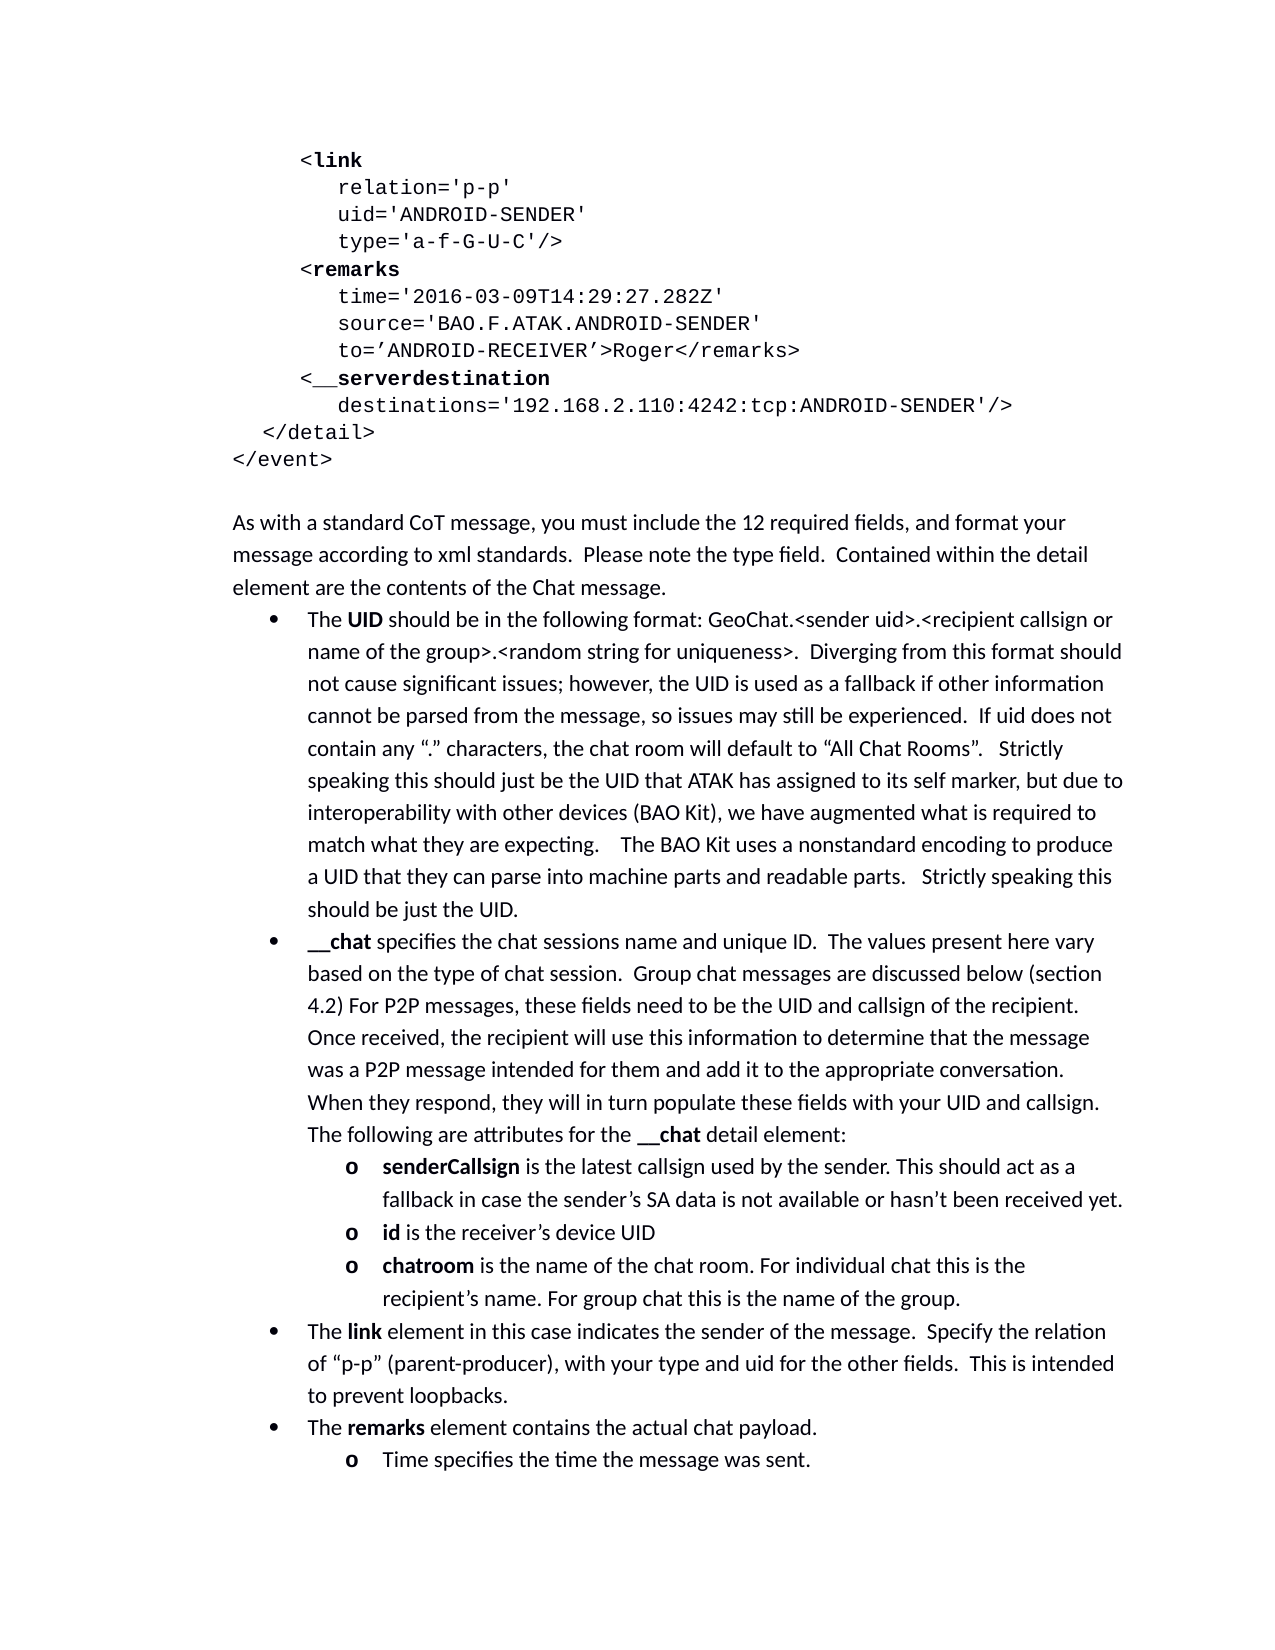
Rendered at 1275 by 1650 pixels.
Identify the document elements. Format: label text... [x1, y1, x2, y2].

list <link [232, 150, 1125, 174]
list source='BAO.F.ATAK.ANDROID-SENDER' [232, 313, 1125, 337]
list senderCallsign is the latest callsign used by the sender. This should act as a fallback in case the sender’s SA data is not available or hasn’t been received yet. [345, 1152, 1125, 1213]
list The UID should be in the following format: GeoChat.<sender uid>.<recipient callsign or name of the group>.<random string for uniqueness>. Diverging from this format should not cause significant issues; however, the UID is used as a fallback if other information cannot be parsed from the message, so issues may still be experienced. If uid does not contain any “.” characters, the chat room will default to “All Chat Rooms”. Strictly speaking this should just be the UID that ATAK has assigned to its self marker, but due to interoperability with other devices (BAO Kit), we have augmented what is required to match what they are expecting. The BAO Kit uses a nonstandard encoding to produce a UID that they can parse into machine parts and readable parts. Strictly speaking this should be just the UID. [270, 605, 1125, 923]
list <__serverdestination [232, 367, 1125, 391]
list __chat specifies the chat sessions name and unique ID. The values present here vary based on the type of chat session. Group chat messages are discussed below (section 4.2) For P2P messages, these fields need to be the UID and callsign of the recipient. Once received, the recipient will use this information to determine that the message was a P2P message intended for them and add it to the appropriate conversation. When they respond, they will in turn populate these fields with your UID and callsign. The following are attributes for the __chat detail element: [270, 927, 1125, 1148]
list </event> [232, 449, 1125, 473]
list id is the receiver’s device UID [345, 1218, 1125, 1247]
list destinations='192.168.2.110:4242:tcp:ANDROID-SENDER'/> [232, 395, 1125, 418]
list Time specifies the time the message was sent. [345, 1446, 1125, 1475]
list chatroom is the name of the chat room. For individual chat this is the recipient’s name. For group chat this is the name of the group. [345, 1251, 1125, 1313]
list The link element in this case indicates the sender of the message. Specify the relation of “p-p” (parent-producer), with your type and uid for the other fields. This is intended to prevent loopbacks. [270, 1317, 1125, 1409]
list The remarks element contains the actual chat payload. [270, 1413, 1125, 1441]
list type='a-f-G-U-C'/> [232, 232, 1125, 255]
list relation='p-p' [232, 177, 1125, 201]
list uid='ANDROID-SENDER' [232, 204, 1125, 228]
list time='2016-03-09T14:29:27.282Z' [232, 286, 1125, 309]
list </detail> [232, 422, 1125, 446]
list As with a standard CoT message, you must include the 12 required fields, and format your message according to xml standards. Please note the type field. Contained within the detail element are the contents of the Chat message. [232, 508, 1125, 601]
list <remarks [232, 259, 1125, 282]
list to=’ANDROID-RECEIVER’>Roger</remarks> [232, 340, 1125, 364]
